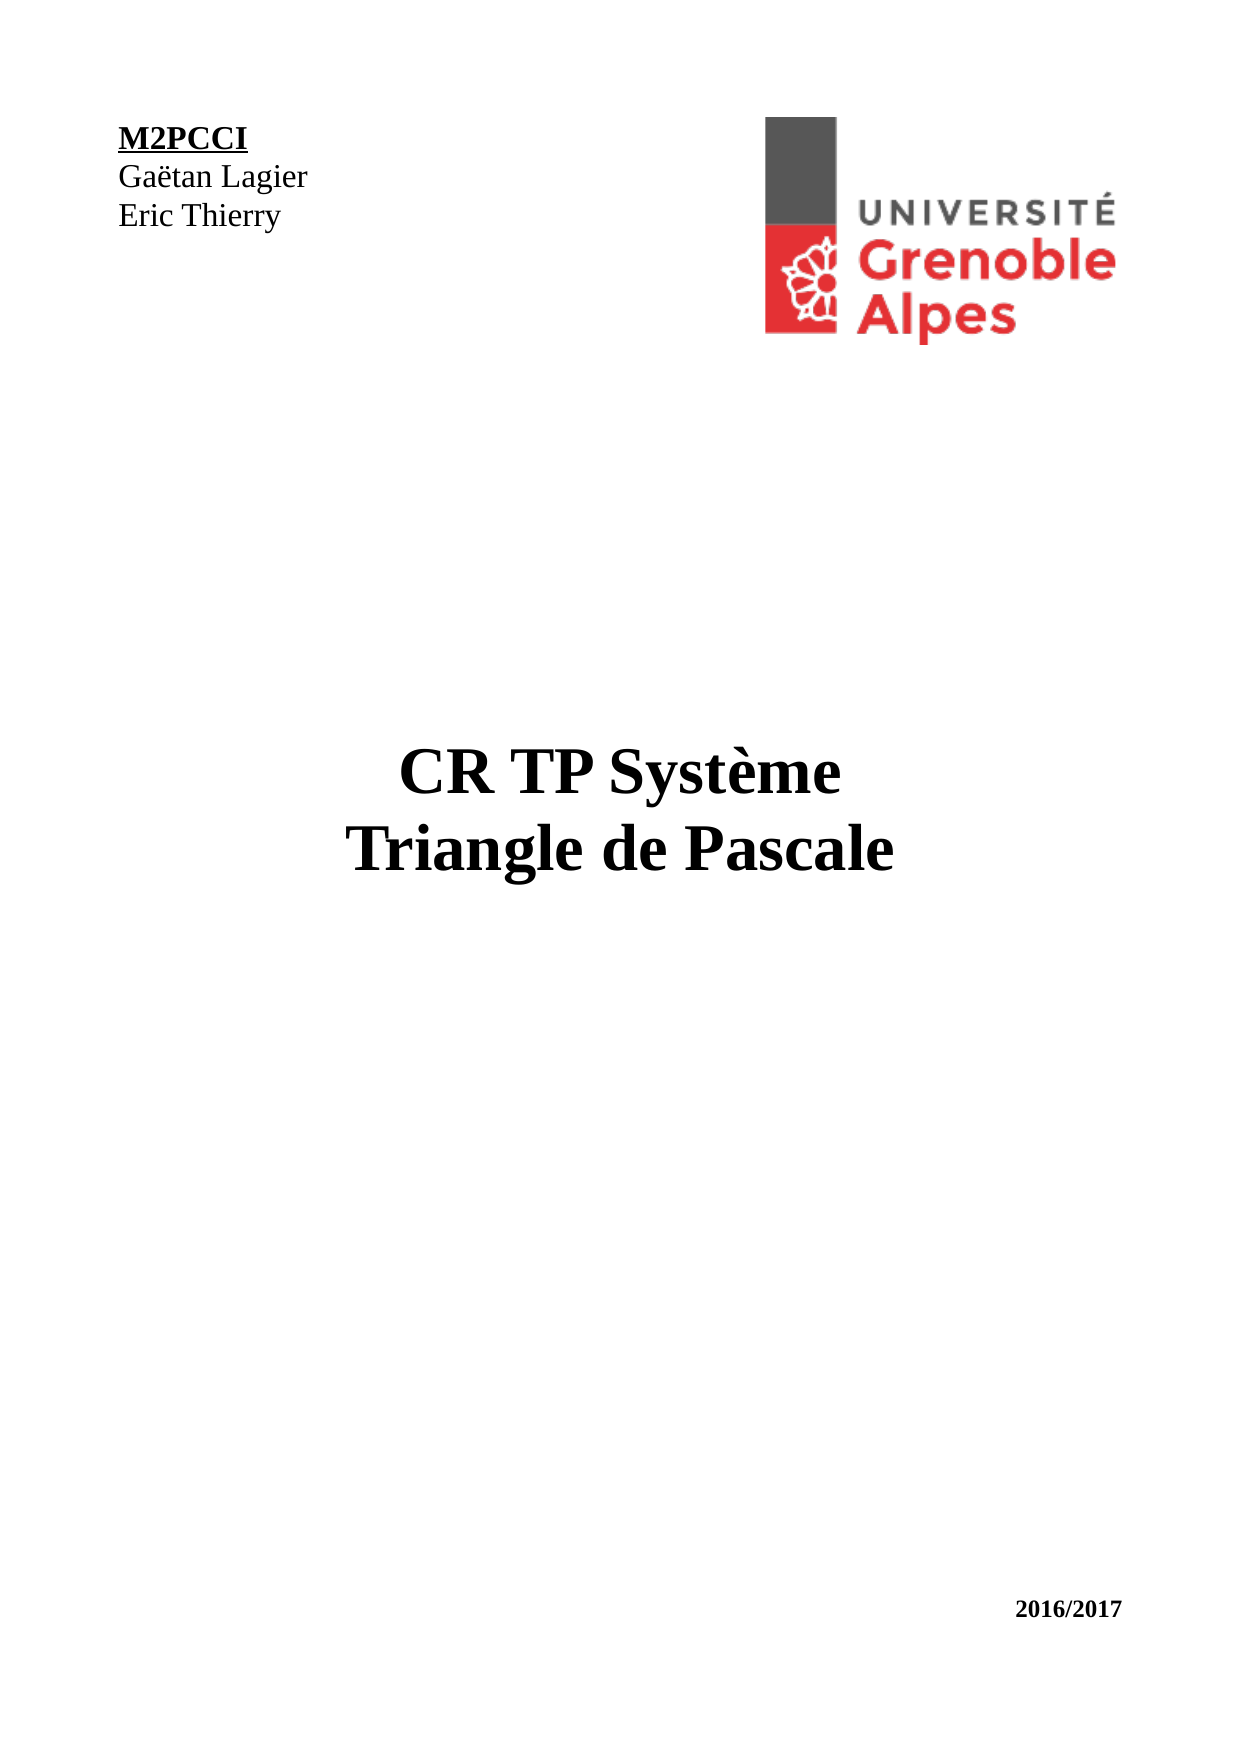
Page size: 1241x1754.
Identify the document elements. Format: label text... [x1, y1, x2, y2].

text Eric Thierry [118, 195, 765, 233]
text CR TP Système [118, 731, 1122, 808]
text M2PCCI [118, 118, 765, 156]
text [1116, 118, 1122, 156]
picture [765, 117, 1116, 345]
text Triangle de Pascale [118, 808, 1122, 885]
text 2016/2017 [118, 1594, 1122, 1623]
text Gaëtan Lagier [118, 156, 765, 195]
